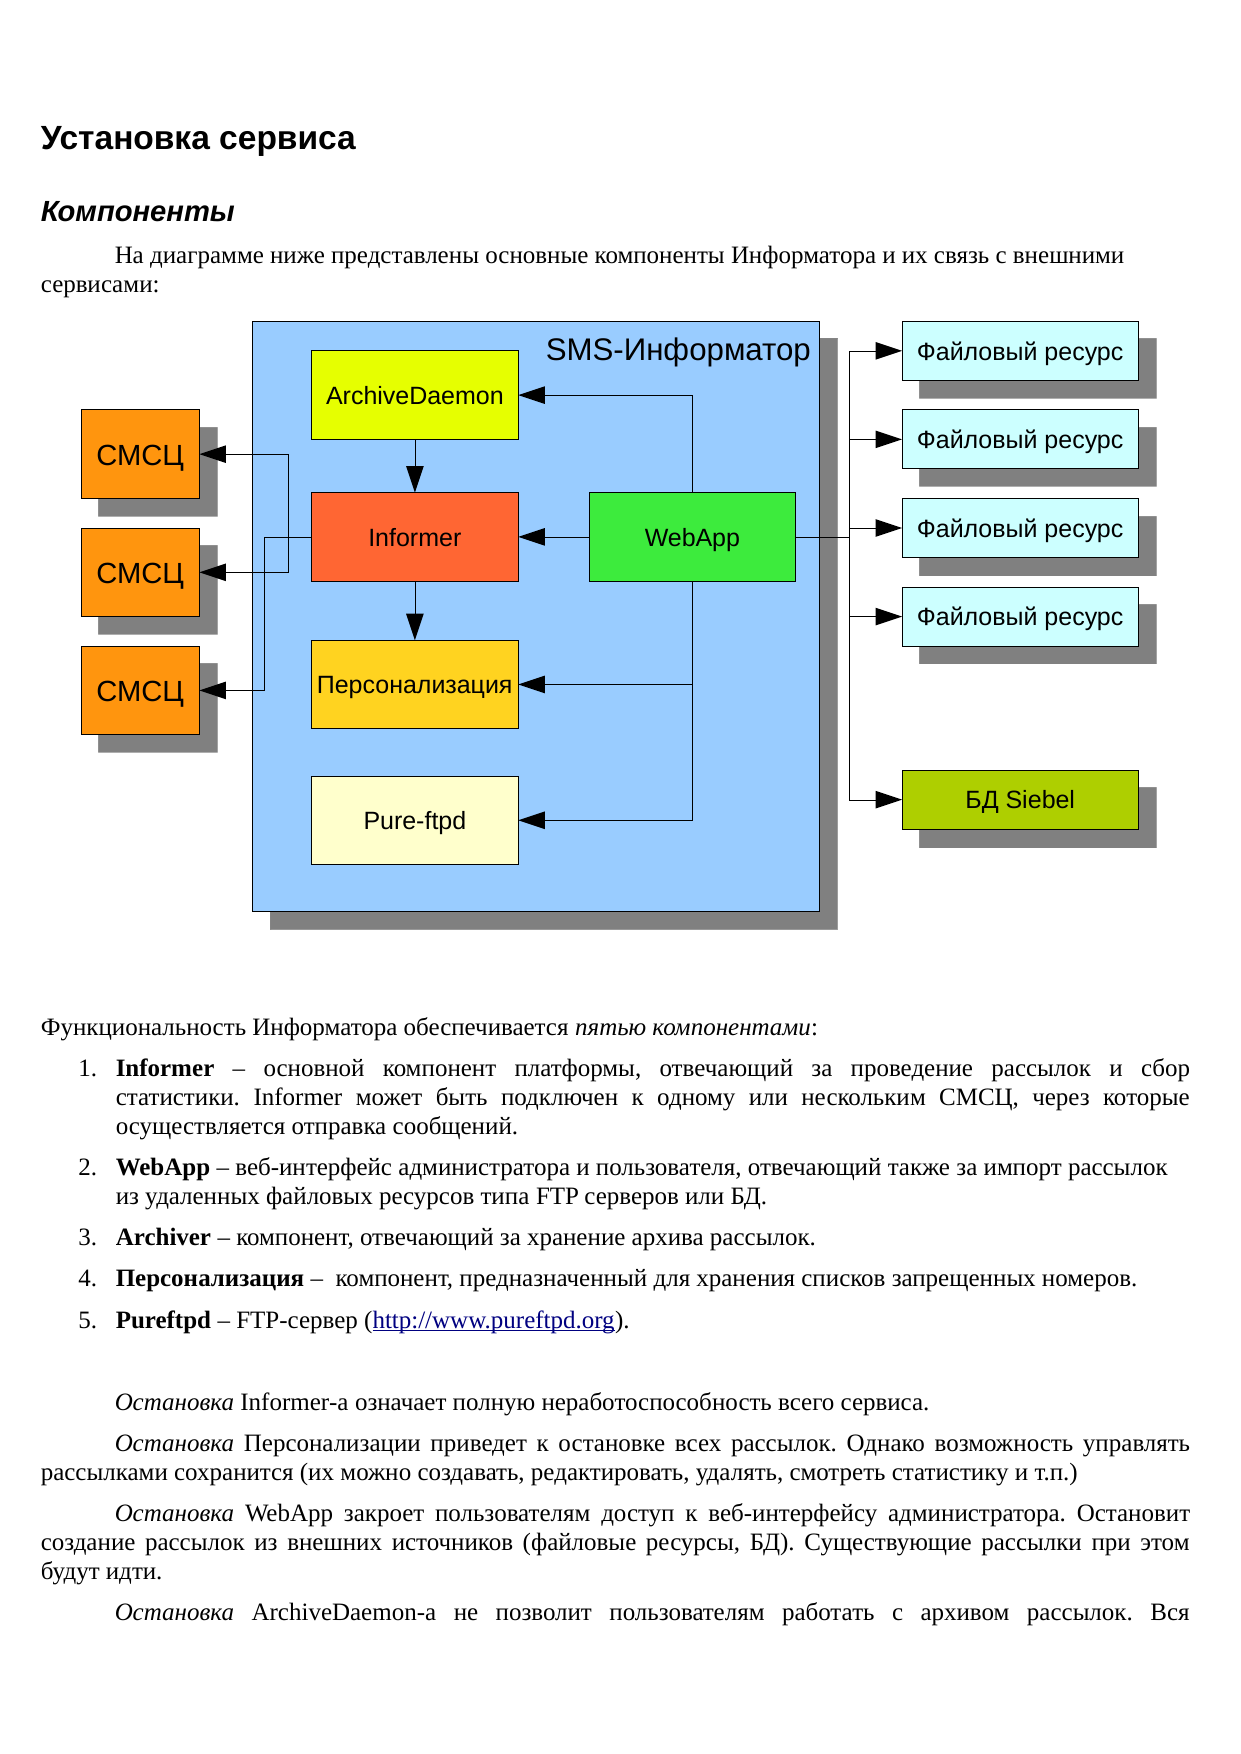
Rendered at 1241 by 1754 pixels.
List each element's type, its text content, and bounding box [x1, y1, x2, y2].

text Функциональность Информатора обеспечивается пятью компонентами: [41, 1012, 1191, 1041]
text Остановка Персонализации приведет к остановке всех рассылок. Однако возможность управлять рассылками сохранится (их можно создавать, редактировать, удалять, смотреть статистику и т.п.) [41, 1428, 1191, 1486]
text Остановка WebApp закроет пользователям доступ к веб-интерфейсу администратора. Остановит создание рассылок из внешних источников (файловые ресурсы, БД). Существующие рассылки при этом будут идти. [41, 1498, 1191, 1585]
list Archiver – компонент, отвечающий за хранение архива рассылок. [78, 1222, 1191, 1251]
subtitle Установка сервиса [41, 118, 1191, 157]
list WebApp – веб-интерфейс администратора и пользователя, отвечающий также за импорт рассылок из удаленных файловых ресурсов типа FTP серверов или БД. [78, 1152, 1191, 1210]
text На диаграмме ниже представлены основные компоненты Информатора и их связь с внешними сервисами: [41, 240, 1191, 298]
text Остановка Informer-а означает полную неработоспособность всего сервиса. [41, 1387, 1191, 1416]
list Pureftpd – FTP-сервер (http://www.pureftpd.org). [78, 1305, 1191, 1333]
list Informer – основной компонент платформы, отвечающий за проведение рассылок и сбор статистики. Informer может быть подключен к одному или нескольким СМСЦ, через которые осуществляется отправка сообщений. [78, 1053, 1191, 1140]
list Персонализация – компонент, предназначенный для хранения списков запрещенных номеров. [78, 1263, 1191, 1292]
subtitle Компоненты [41, 194, 1191, 228]
text Остановка ArchiveDaemon-a не позволит пользователям работать с архивом рассылок. Вся [41, 1597, 1191, 1626]
